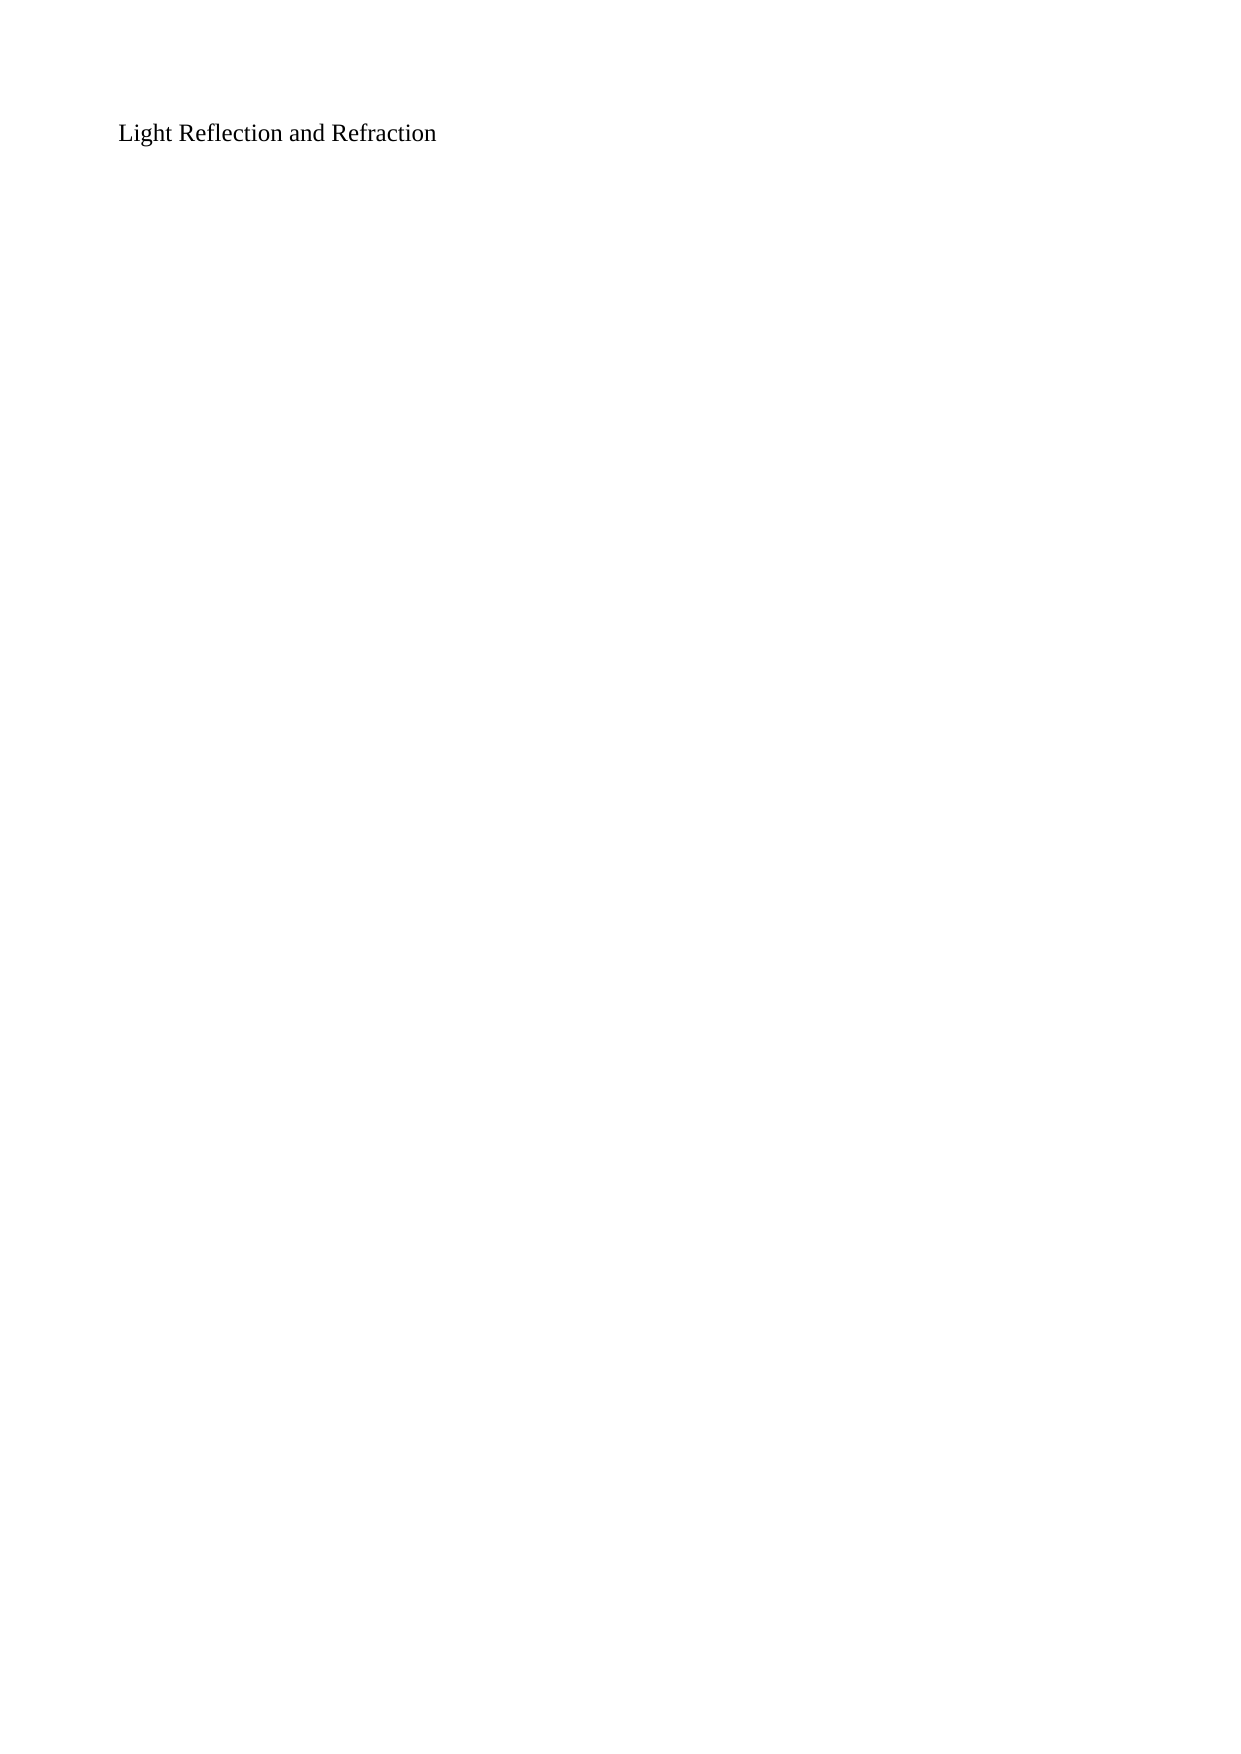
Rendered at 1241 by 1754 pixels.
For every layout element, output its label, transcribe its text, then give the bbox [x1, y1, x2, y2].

text Light Reflection and Refraction [118, 118, 1122, 147]
